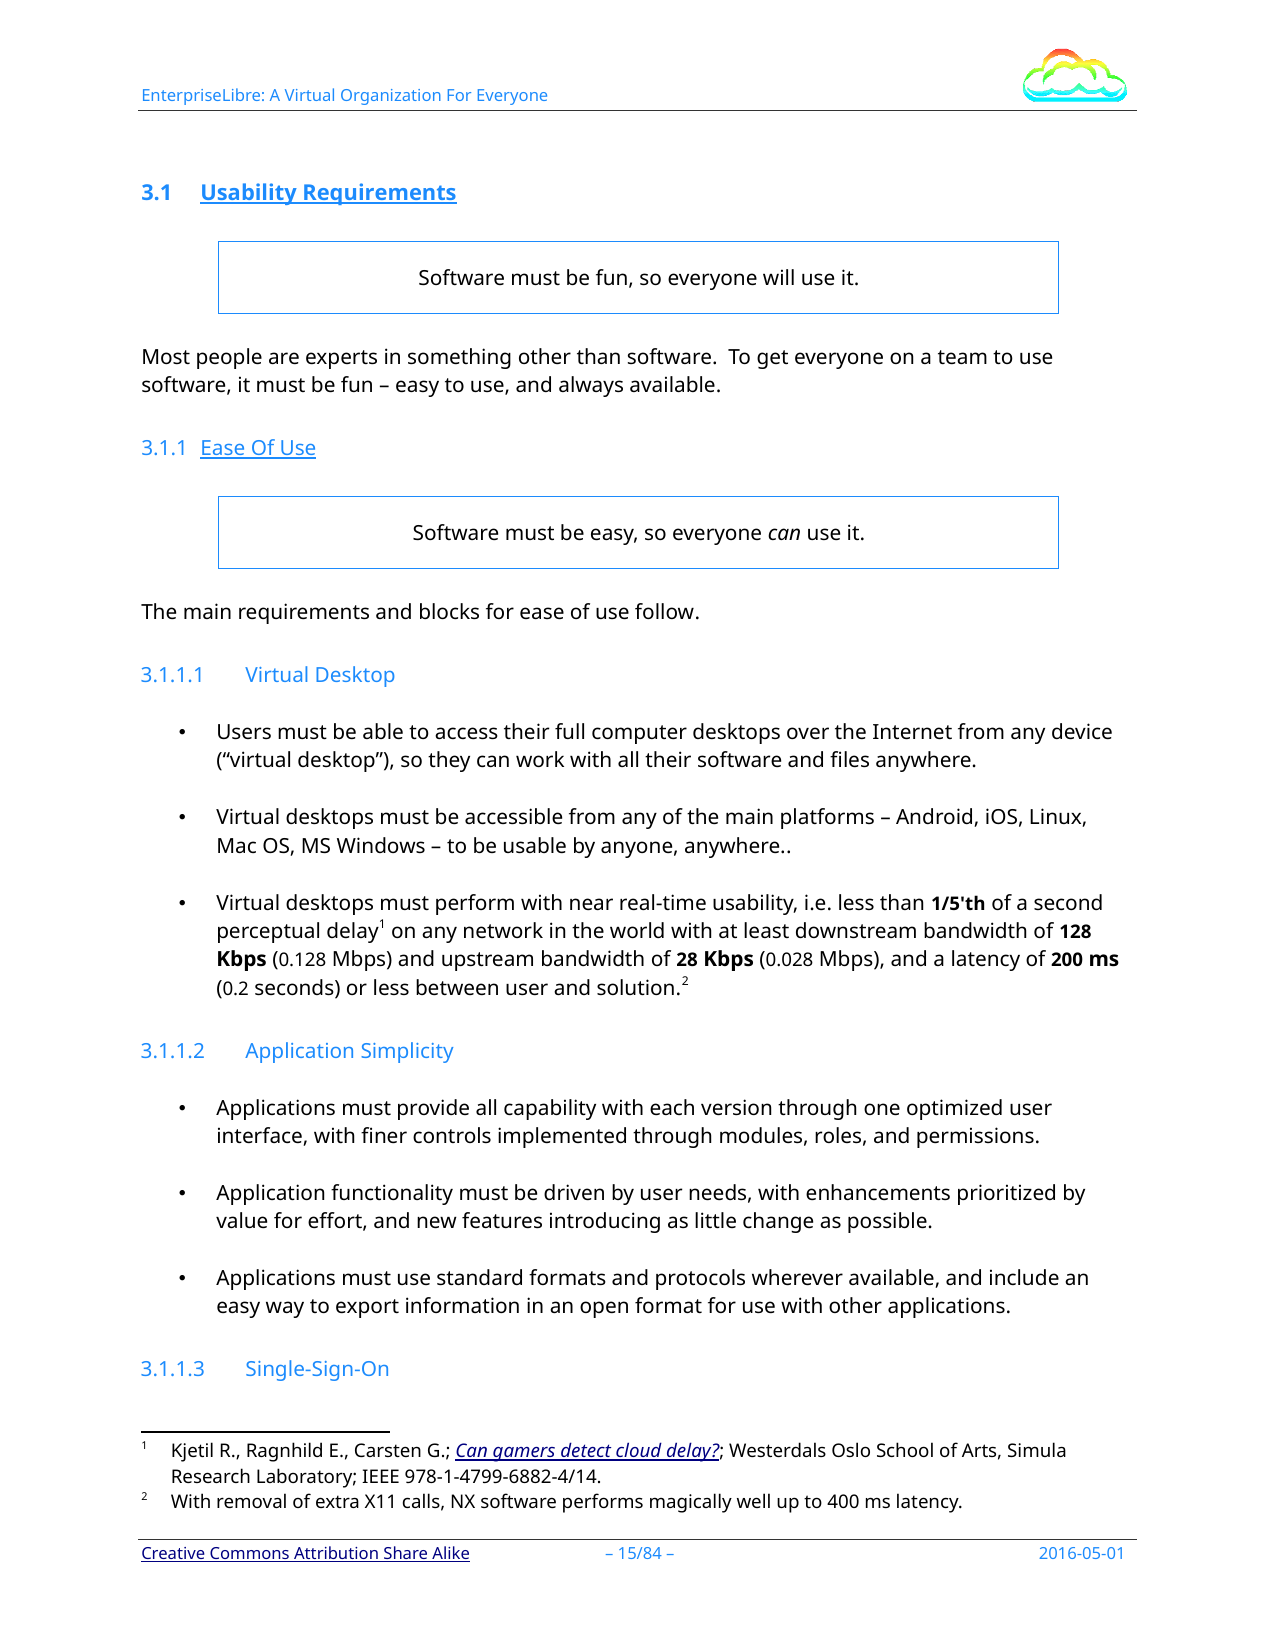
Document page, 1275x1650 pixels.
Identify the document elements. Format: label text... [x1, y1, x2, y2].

picture [1022, 47, 1128, 102]
list Virtual desktops must perform with near real-time usability, i.e. less than 1/5'th of a second perceptual delay on any network in the world with at least downstream bandwidth of 128 Kbps (0.128 Mbps) and upstream bandwidth of 28 Kbps (0.028 Mbps), and a latency of 200 ms (0.2 seconds) or less between user and solution. [178, 888, 1134, 1001]
table_header Software must be easy, so everyone can use it. [219, 497, 1058, 568]
list Users must be able to access their full computer desktops over the Internet from any device (“virtual desktop”), so they can work with all their software and files anywhere. [178, 717, 1134, 774]
list Virtual desktops must be accessible from any of the main platforms – Android, iOS, Linux, Mac OS, MS Windows – to be usable by anyone, anywhere.. [178, 802, 1134, 859]
text Most people are experts in something other than software. To get everyone on a team to use software, it must be fun – easy to use, and always available. [141, 342, 1134, 399]
subtitle Virtual Desktop [135, 660, 1134, 688]
subtitle Application Simplicity [135, 1036, 1134, 1064]
list With removal of extra X11 calls, NX software performs magically well up to 400 ms latency. [141, 1489, 1134, 1514]
table_header Software must be fun, so everyone will use it. [219, 242, 1058, 312]
list Applications must provide all capability with each version through one optimized user interface, with finer controls implemented through modules, roles, and permissions. [178, 1093, 1134, 1149]
subtitle Ease Of Use [141, 433, 1134, 462]
subtitle Usability Requirements [141, 177, 1134, 206]
subtitle Single-Sign-On [135, 1354, 1134, 1383]
text The main requirements and blocks for ease of use follow. [141, 597, 1134, 626]
list Kjetil R., Ragnhild E., Carsten G.; Can gamers detect cloud delay?; Westerdals Oslo School of Arts, Simula Research Laboratory; IEEE 978-1-4799-6882-4/14. [141, 1438, 1134, 1489]
list Application functionality must be driven by user needs, with enhancements prioritized by value for effort, and new features introducing as little change as possible. [178, 1178, 1134, 1235]
list Applications must use standard formats and protocols wherever available, and include an easy way to export information in an open format for use with other applications. [178, 1263, 1134, 1320]
